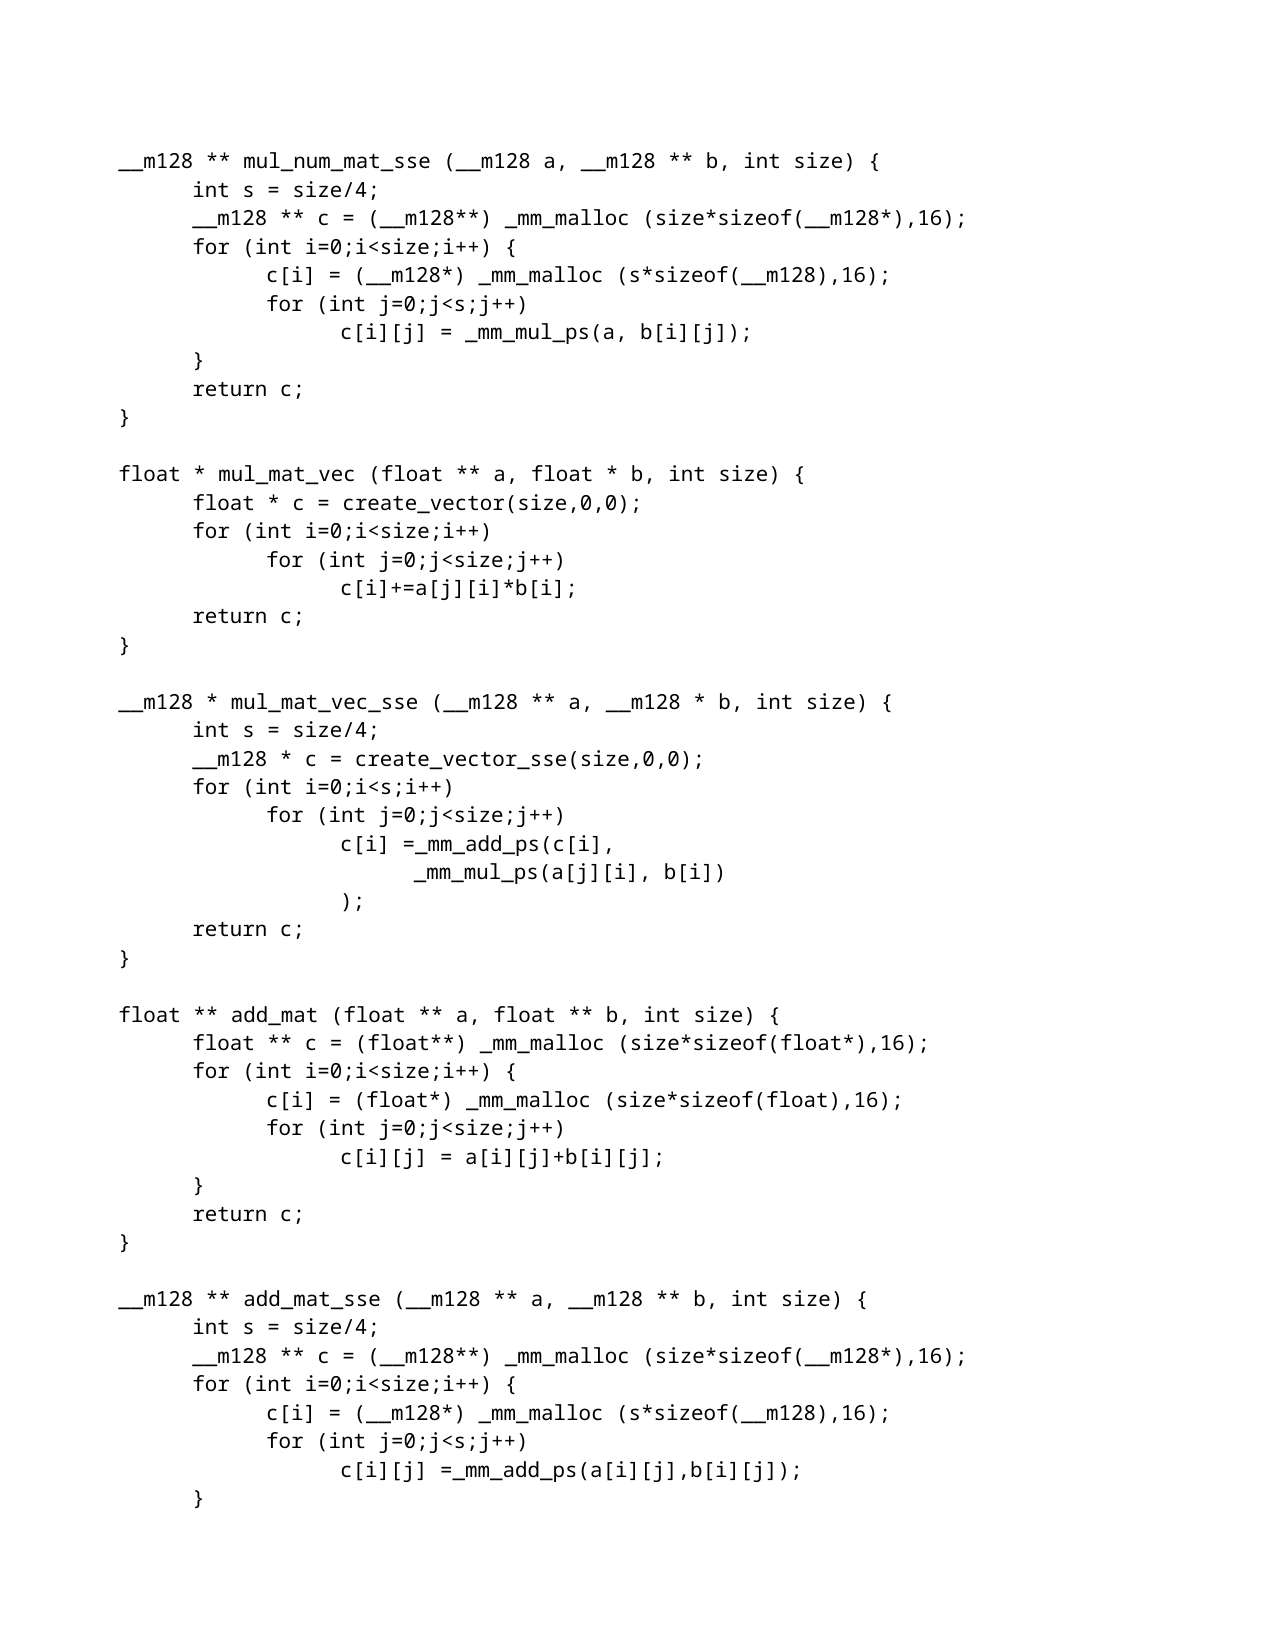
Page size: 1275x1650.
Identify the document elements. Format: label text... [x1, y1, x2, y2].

text __m128 ** c = (__m128**) _mm_malloc (size*sizeof(__m128*),16); [118, 1341, 1157, 1369]
text c[i][j] =_mm_add_ps(a[i][j],b[i][j]); [118, 1455, 1157, 1483]
text } [118, 1170, 1157, 1199]
text for (int i=0;i<size;i++) [118, 516, 1157, 545]
text } [118, 1227, 1157, 1256]
text __m128 * c = create_vector_sse(size,0,0); [118, 744, 1157, 772]
text for (int i=0;i<size;i++) { [118, 232, 1157, 260]
text _mm_mul_ps(a[j][i], b[i]) [118, 857, 1157, 886]
text c[i] = (__m128*) _mm_malloc (s*sizeof(__m128),16); [118, 260, 1157, 289]
text float ** add_mat (float ** a, float ** b, int size) { [118, 1000, 1157, 1028]
text } [118, 630, 1157, 658]
text } [118, 402, 1157, 431]
text float ** c = (float**) _mm_malloc (size*sizeof(float*),16); [118, 1028, 1157, 1057]
text int s = size/4; [118, 175, 1157, 203]
text for (int i=0;i<size;i++) { [118, 1369, 1157, 1398]
text return c; [118, 602, 1157, 630]
text return c; [118, 374, 1157, 402]
text c[i][j] = _mm_mul_ps(a, b[i][j]); [118, 317, 1157, 346]
text } [118, 943, 1157, 971]
text c[i]+=a[j][i]*b[i]; [118, 573, 1157, 602]
text __m128 * mul_mat_vec_sse (__m128 ** a, __m128 * b, int size) { [118, 687, 1157, 715]
text for (int j=0;j<size;j++) [118, 801, 1157, 829]
text __m128 ** c = (__m128**) _mm_malloc (size*sizeof(__m128*),16); [118, 203, 1157, 232]
text for (int j=0;j<s;j++) [118, 289, 1157, 317]
text } [118, 1483, 1157, 1512]
text int s = size/4; [118, 1312, 1157, 1341]
text __m128 ** add_mat_sse (__m128 ** a, __m128 ** b, int size) { [118, 1284, 1157, 1312]
text for (int j=0;j<s;j++) [118, 1426, 1157, 1455]
text } [118, 346, 1157, 374]
text c[i] =_mm_add_ps(c[i], [118, 829, 1157, 857]
text for (int i=0;i<size;i++) { [118, 1057, 1157, 1085]
text __m128 ** mul_num_mat_sse (__m128 a, __m128 ** b, int size) { [118, 147, 1157, 175]
text for (int j=0;j<size;j++) [118, 1113, 1157, 1142]
text return c; [118, 1199, 1157, 1227]
text int s = size/4; [118, 715, 1157, 744]
text c[i] = (float*) _mm_malloc (size*sizeof(float),16); [118, 1085, 1157, 1113]
text c[i] = (__m128*) _mm_malloc (s*sizeof(__m128),16); [118, 1398, 1157, 1426]
text ); [118, 886, 1157, 914]
text float * mul_mat_vec (float ** a, float * b, int size) { [118, 459, 1157, 488]
text return c; [118, 914, 1157, 943]
text float * c = create_vector(size,0,0); [118, 488, 1157, 516]
text for (int j=0;j<size;j++) [118, 545, 1157, 573]
text for (int i=0;i<s;i++) [118, 772, 1157, 801]
text c[i][j] = a[i][j]+b[i][j]; [118, 1142, 1157, 1170]
